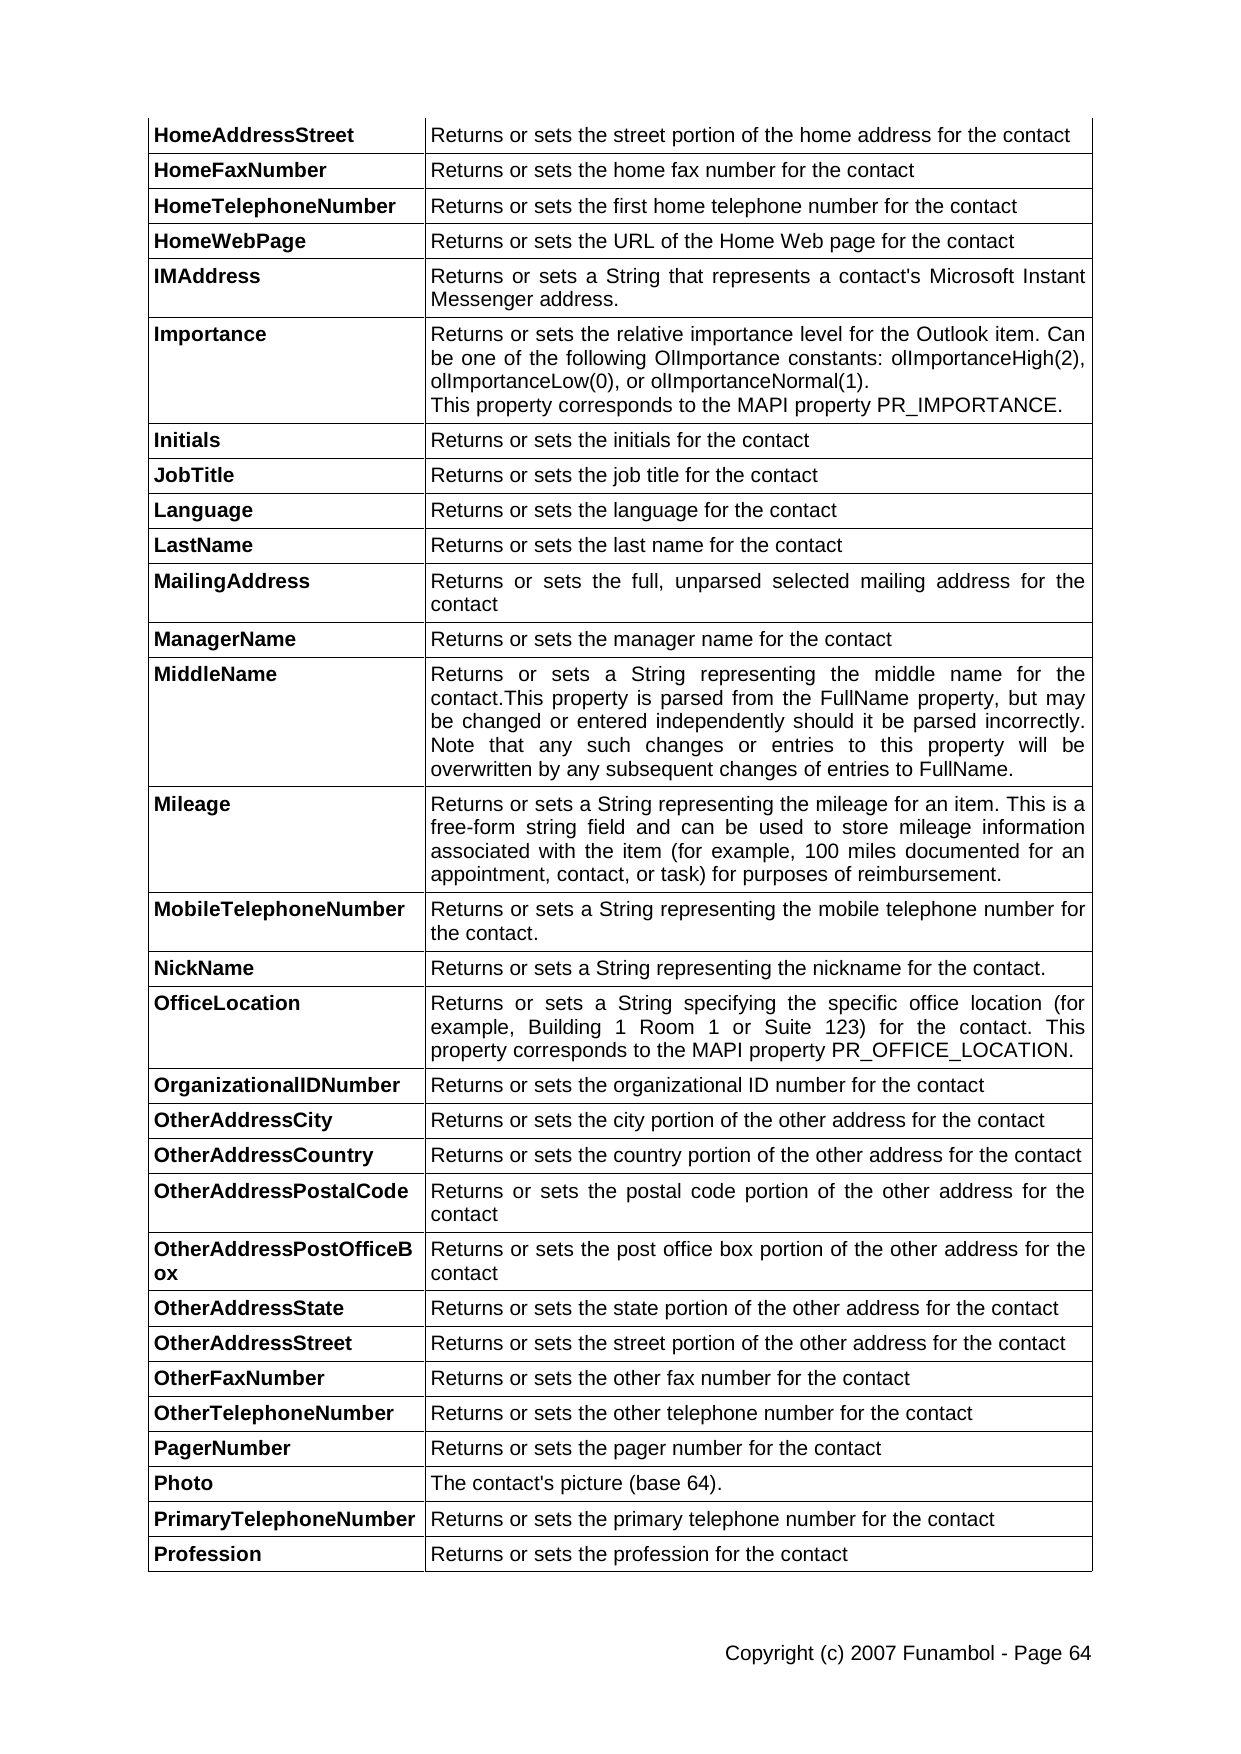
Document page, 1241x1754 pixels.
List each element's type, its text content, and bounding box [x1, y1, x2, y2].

table_cell OtherAddressPostalCode [149, 1174, 424, 1232]
table_cell HomeTelephoneNumber [149, 189, 424, 223]
table_cell HomeFaxNumber [149, 154, 424, 188]
table_cell Returns or sets the URL of the Home Web page for the contact [426, 224, 1092, 258]
table_cell Returns or sets a String representing the mileage for an item. This is a free-form string field and can be used to store mileage information associated with the item (for example, 100 miles documented for an appointment, contact, or task) for purposes of reimbursement. [426, 787, 1092, 892]
table_cell Returns or sets a String representing the mobile telephone number for the contact. [426, 893, 1092, 951]
table_cell OtherAddressCity [149, 1104, 424, 1138]
table_cell OtherAddressPostOfficeBox [149, 1233, 424, 1290]
table_cell HomeWebPage [149, 224, 424, 258]
table_cell PrimaryTelephoneNumber [149, 1502, 424, 1536]
table_cell Returns or sets the postal code portion of the other address for the contact [426, 1174, 1092, 1232]
table_cell PagerNumber [149, 1432, 424, 1466]
table_cell Returns or sets the organizational ID number for the contact [426, 1069, 1092, 1103]
table_cell ManagerName [149, 623, 424, 657]
table_cell Returns or sets the initials for the contact [426, 424, 1092, 458]
table_cell Returns or sets the language for the contact [426, 494, 1092, 528]
table_cell Returns or sets the country portion of the other address for the contact [426, 1139, 1092, 1173]
table_cell OtherAddressState [149, 1291, 424, 1326]
table_cell Returns or sets the other telephone number for the contact [426, 1397, 1092, 1431]
table_cell Returns or sets the home fax number for the contact [426, 154, 1092, 188]
table_cell OrganizationalIDNumber [149, 1069, 424, 1103]
table_cell Returns or sets the other fax number for the contact [426, 1362, 1092, 1396]
table_cell Returns or sets a String specifying the specific office location (for example, Building 1 Room 1 or Suite 123) for the contact. This property corresponds to the MAPI property PR_OFFICE_LOCATION. [426, 987, 1092, 1068]
table_cell Returns or sets the pager number for the contact [426, 1432, 1092, 1466]
table_cell Returns or sets the primary telephone number for the contact [426, 1502, 1092, 1536]
table_cell HomeAddressStreet [149, 118, 424, 153]
table_cell Returns or sets the street portion of the other address for the contact [426, 1327, 1092, 1361]
table_cell OfficeLocation [149, 987, 424, 1068]
table_cell IMAddress [149, 259, 424, 317]
table_cell Returns or sets the relative importance level for the Outlook item. Can be one of the following OlImportance constants: olImportanceHigh(2), olImportanceLow(0), or olImportanceNormal(1). This property corresponds to the MAPI property PR_IMPORTANCE. [426, 318, 1092, 423]
table_cell MailingAddress [149, 564, 424, 622]
table_cell LastName [149, 529, 424, 563]
table_cell Returns or sets a String representing the nickname for the contact. [426, 952, 1092, 986]
table_cell JobTitle [149, 459, 424, 493]
table_cell Returns or sets the first home telephone number for the contact [426, 189, 1092, 223]
table_cell Profession [149, 1537, 424, 1571]
table_cell OtherAddressCountry [149, 1139, 424, 1173]
table_cell NickName [149, 952, 424, 986]
table_cell Returns or sets the job title for the contact [426, 459, 1092, 493]
table_cell OtherFaxNumber [149, 1362, 424, 1396]
table_cell Mileage [149, 787, 424, 892]
table_cell Returns or sets the last name for the contact [426, 529, 1092, 563]
table_cell Returns or sets a String representing the middle name for the contact.This property is parsed from the FullName property, but may be changed or entered independently should it be parsed incorrectly. Note that any such changes or entries to this property will be overwritten by any subsequent changes of entries to FullName. [426, 658, 1092, 786]
table_cell Returns or sets the street portion of the home address for the contact [426, 118, 1092, 153]
table_cell Language [149, 494, 424, 528]
table_cell The contact's picture (base 64). [426, 1467, 1092, 1501]
table_cell Returns or sets the full, unparsed selected mailing address for the contact [426, 564, 1092, 622]
table_cell MobileTelephoneNumber [149, 893, 424, 951]
table_cell Initials [149, 424, 424, 458]
table_cell Returns or sets the manager name for the contact [426, 623, 1092, 657]
table_cell OtherAddressStreet [149, 1327, 424, 1361]
table_cell Returns or sets the profession for the contact [426, 1537, 1092, 1571]
table_cell Returns or sets a String that represents a contact's Microsoft Instant Messenger address. [426, 259, 1092, 317]
table_cell Importance [149, 318, 424, 423]
table_cell MiddleName [149, 658, 424, 786]
table_cell Returns or sets the city portion of the other address for the contact [426, 1104, 1092, 1138]
table_cell OtherTelephoneNumber [149, 1397, 424, 1431]
table_cell Returns or sets the state portion of the other address for the contact [426, 1291, 1092, 1326]
table_cell Returns or sets the post office box portion of the other address for the contact [426, 1233, 1092, 1290]
table_cell Photo [149, 1467, 424, 1501]
